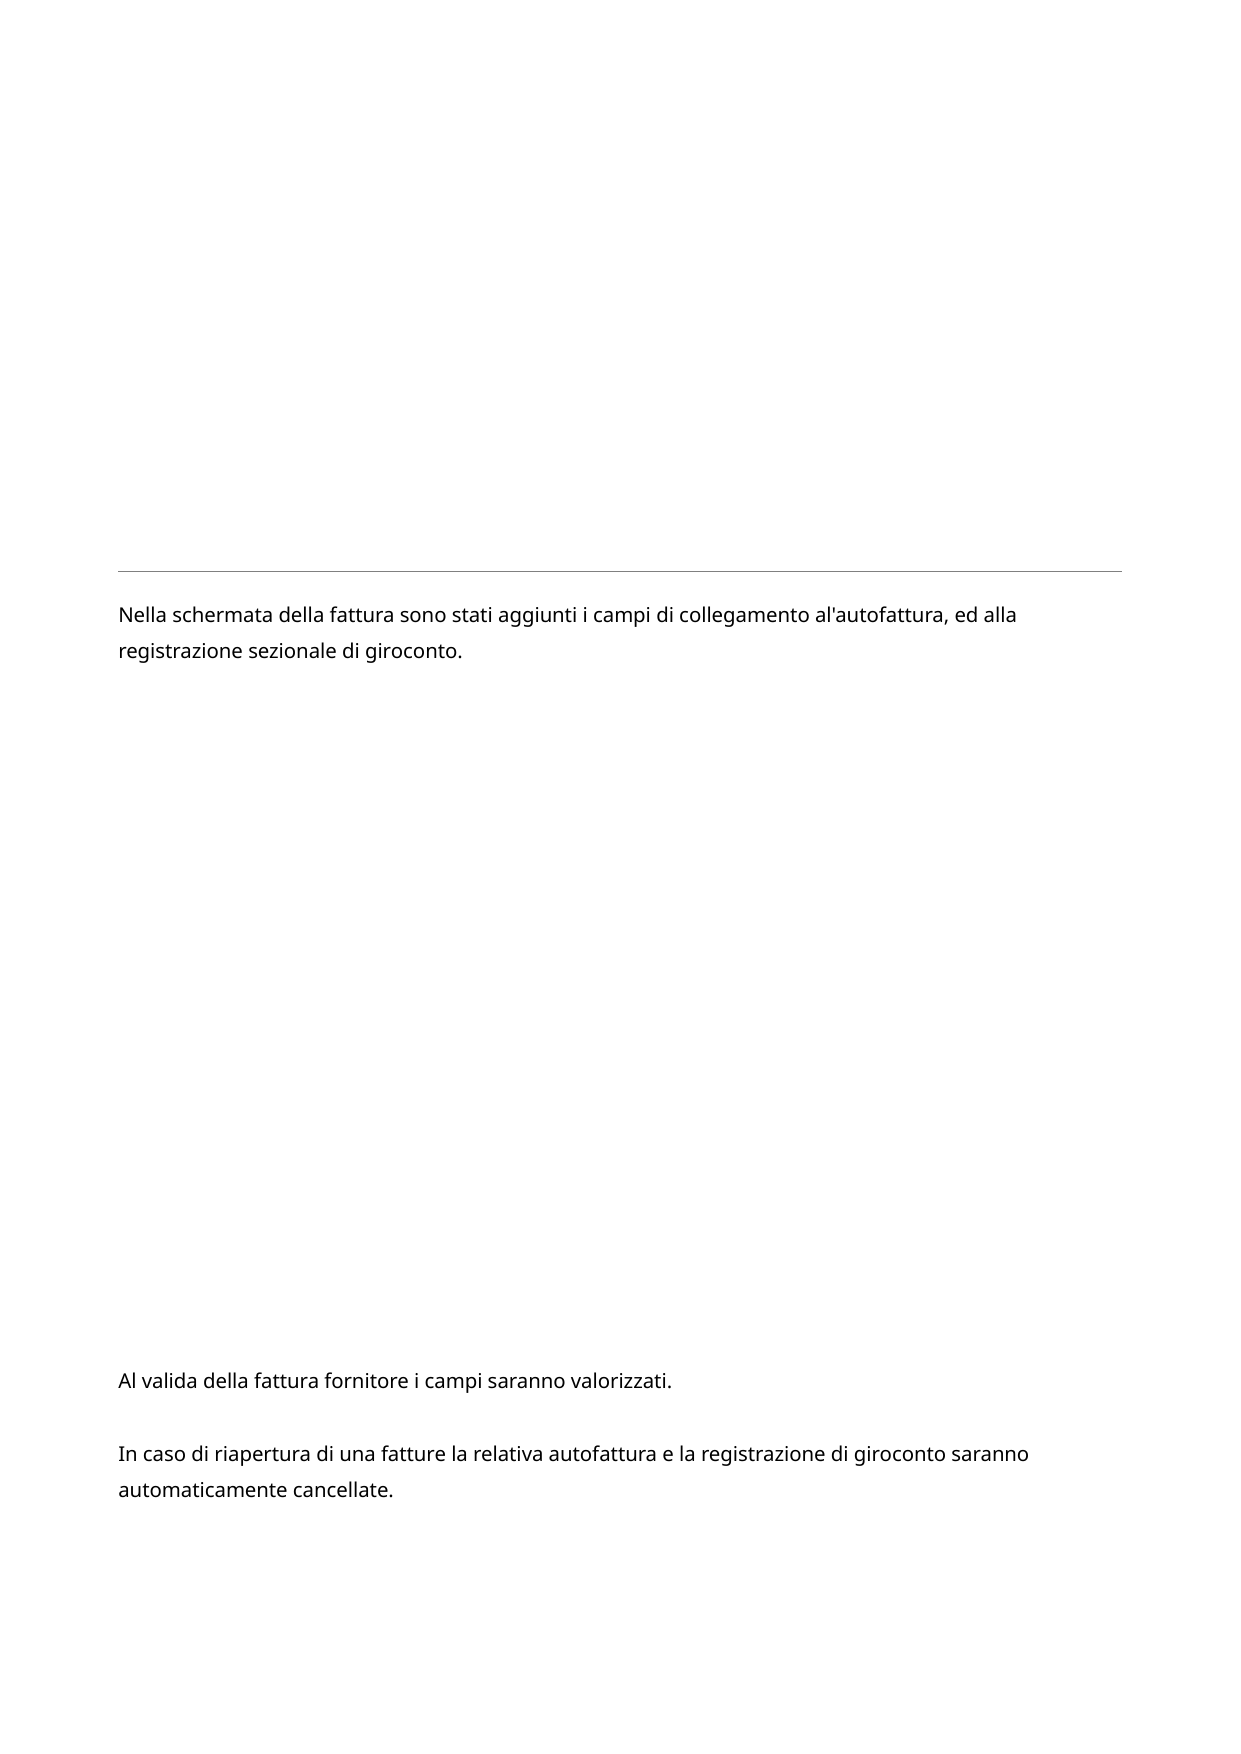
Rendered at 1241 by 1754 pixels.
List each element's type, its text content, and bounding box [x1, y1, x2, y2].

text Nella schermata della fattura sono stati aggiunti i campi di collegamento al'autofattura, ed alla registrazione sezionale di giroconto. [118, 601, 1122, 665]
text In caso di riapertura di una fatture la relativa autofattura e la registrazione di giroconto saranno automaticamente cancellate. [118, 1439, 1122, 1503]
text Al valida della fattura fornitore i campi saranno valorizzati. [118, 1366, 1122, 1394]
